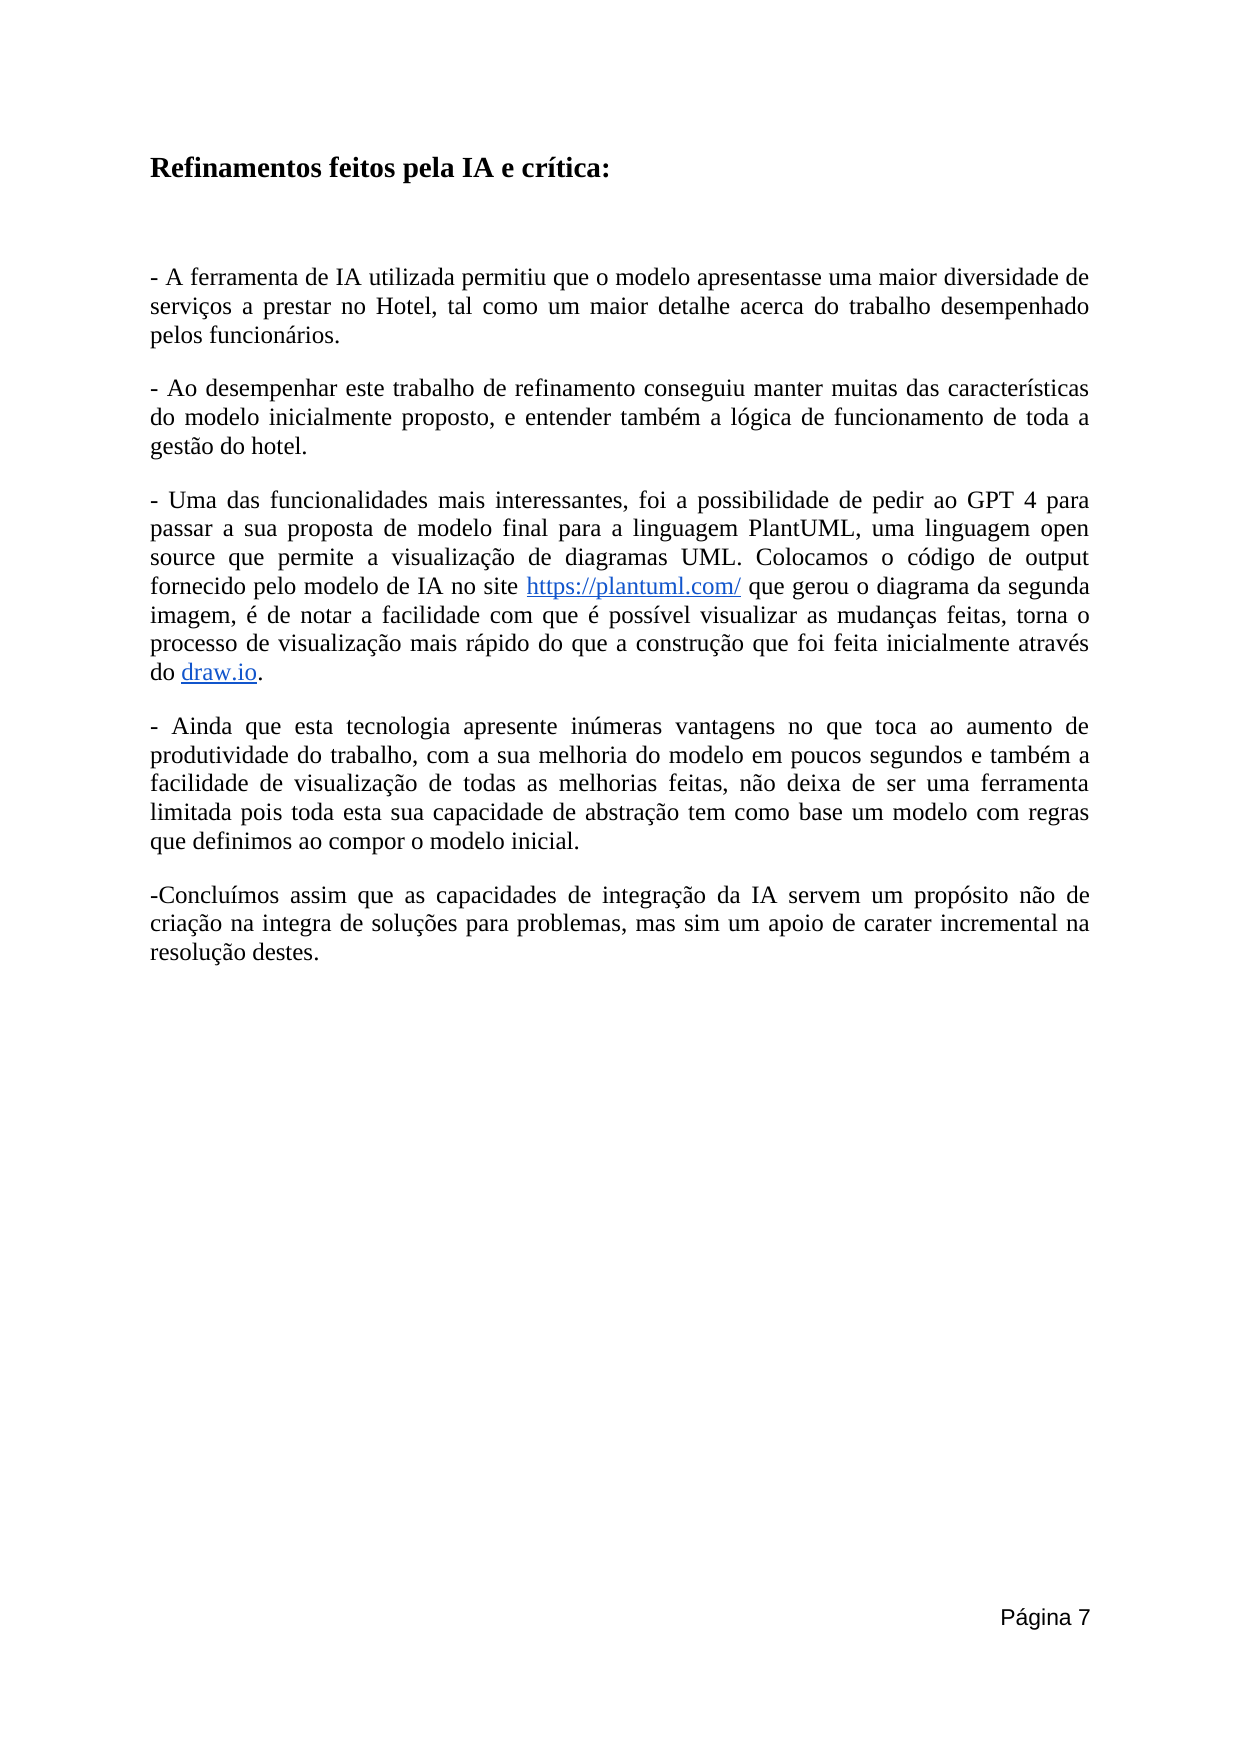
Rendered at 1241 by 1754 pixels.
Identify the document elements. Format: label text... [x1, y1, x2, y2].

text - Ainda que esta tecnologia apresente inúmeras vantagens no que toca ao aumento de produtividade do trabalho, com a sua melhoria do modelo em poucos segundos e também a facilidade de visualização de todas as melhorias feitas, não deixa de ser uma ferramenta limitada pois toda esta sua capacidade de abstração tem como base um modelo com regras que definimos ao compor o modelo inicial. [150, 711, 1091, 855]
text -Concluímos assim que as capacidades de integração da IA servem um propósito não de criação na integra de soluções para problemas, mas sim um apoio de carater incremental na resolução destes. [150, 880, 1091, 966]
text - Uma das funcionalidades mais interessantes, foi a possibilidade de pedir ao GPT 4 para passar a sua proposta de modelo final para a linguagem PlantUML, uma linguagem open source que permite a visualização de diagramas UML. Colocamos o código de output fornecido pelo modelo de IA no site https://plantuml.com/ que gerou o diagrama da segunda imagem, é de notar a facilidade com que é possível visualizar as mudanças feitas, torna o processo de visualização mais rápido do que a construção que foi feita inicialmente através do draw.io. [150, 485, 1091, 686]
text Refinamentos feitos pela IA e crítica: [150, 150, 1091, 183]
text - A ferramenta de IA utilizada permitiu que o modelo apresentasse uma maior diversidade de serviços a prestar no Hotel, tal como um maior detalhe acerca do trabalho desempenhado pelos funcionários. [150, 262, 1091, 348]
text - Ao desempenhar este trabalho de refinamento conseguiu manter muitas das características do modelo inicialmente proposto, e entender também a lógica de funcionamento de toda a gestão do hotel. [150, 373, 1091, 460]
